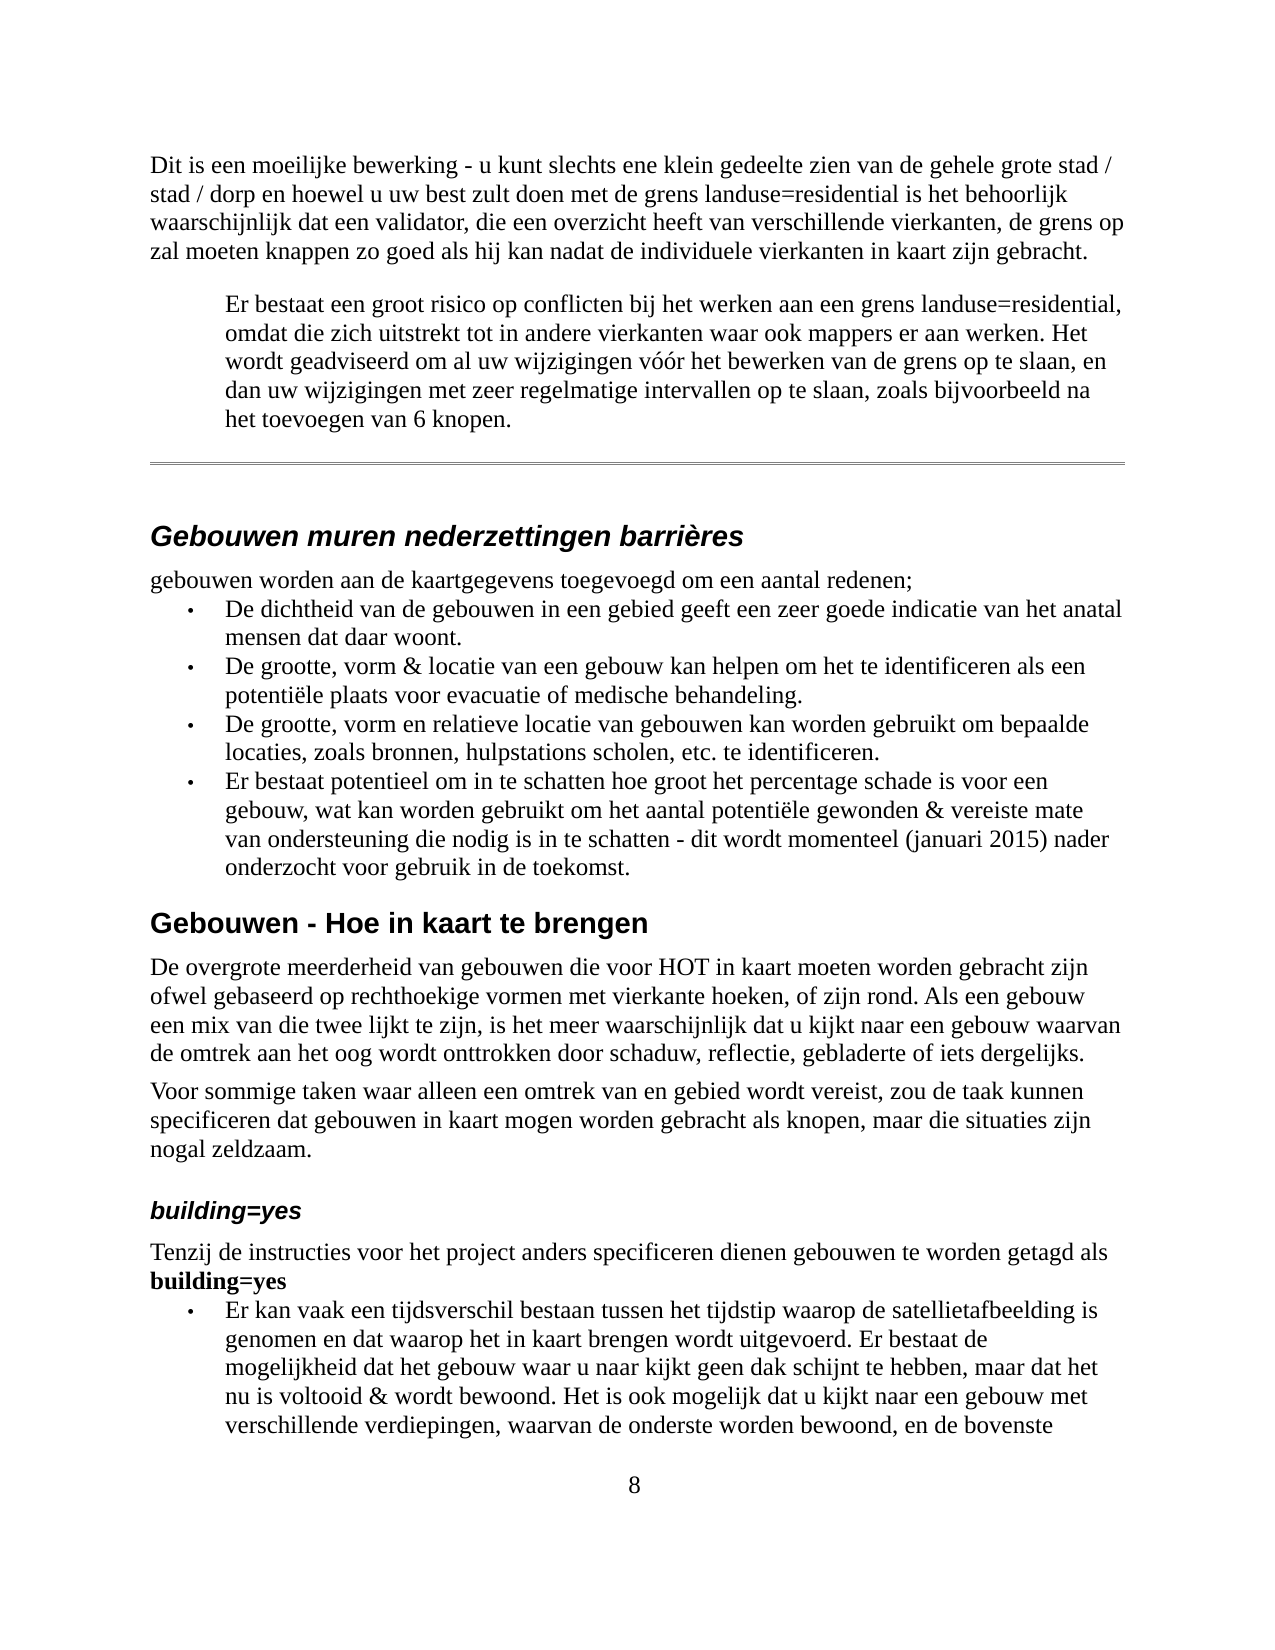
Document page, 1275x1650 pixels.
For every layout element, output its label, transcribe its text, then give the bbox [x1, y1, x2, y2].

list Er kan vaak een tijdsverschil bestaan tussen het tijdstip waarop de satellietafbeelding is genomen en dat waarop het in kaart brengen wordt uitgevoerd. Er bestaat de mogelijkheid dat het gebouw waar u naar kijkt geen dak schijnt te hebben, maar dat het nu is voltooid & wordt bewoond. Het is ook mogelijk dat u kijkt naar een gebouw met verschillende verdiepingen, waarvan de onderste worden bewoond, en de bovenste [187, 1295, 1125, 1439]
text Voor sommige taken waar alleen een omtrek van en gebied wordt vereist, zou de taak kunnen specificeren dat gebouwen in kaart mogen worden gebracht als knopen, maar die situaties zijn nogal zeldzaam. [150, 1076, 1125, 1162]
text De overgrote meerderheid van gebouwen die voor HOT in kaart moeten worden gebracht zijn ofwel gebaseerd op rechthoekige vormen met vierkante hoeken, of zijn rond. Als een gebouw een mix van die twee lijkt te zijn, is het meer waarschijnlijk dat u kijkt naar een gebouw waarvan de omtrek aan het oog wordt onttrokken door schaduw, reflectie, gebladerte of iets dergelijks. [150, 952, 1125, 1067]
subtitle Gebouwen - Hoe in kaart te brengen [150, 906, 1125, 940]
list De dichtheid van de gebouwen in een gebied geeft een zeer goede indicatie van het anatal mensen dat daar woont. [187, 594, 1125, 651]
list Er bestaat potentieel om in te schatten hoe groot het percentage schade is voor een gebouw, wat kan worden gebruikt om het aantal potentiële gewonden & vereiste mate van ondersteuning die nodig is in te schatten - dit wordt momenteel (januari 2015) nader onderzocht voor gebruik in de toekomst. [187, 766, 1125, 881]
list De grootte, vorm en relatieve locatie van gebouwen kan worden gebruikt om bepaalde locaties, zoals bronnen, hulpstations scholen, etc. te identificeren. [187, 709, 1125, 766]
subtitle Gebouwen muren nederzettingen barrières [150, 519, 1125, 552]
list De grootte, vorm & locatie van een gebouw kan helpen om het te identificeren als een potentiële plaats voor evacuatie of medische behandeling. [187, 651, 1125, 709]
text Dit is een moeilijke bewerking - u kunt slechts ene klein gedeelte zien van de gehele grote stad / stad / dorp en hoewel u uw best zult doen met de grens landuse=residential is het behoorlijk waarschijnlijk dat een validator, die een overzicht heeft van verschillende vierkanten, de grens op zal moeten knappen zo goed als hij kan nadat de individuele vierkanten in kaart zijn gebracht. [150, 150, 1125, 265]
text Er bestaat een groot risico op conflicten bij het werken aan een grens landuse=residential, omdat die zich uitstrekt tot in andere vierkanten waar ook mappers er aan werken. Het wordt geadviseerd om al uw wijzigingen vóór het bewerken van de grens op te slaan, en dan uw wijzigingen met zeer regelmatige intervallen op te slaan, zoals bijvoorbeeld na het toevoegen van 6 knopen. [225, 289, 1125, 433]
text gebouwen worden aan de kaartgegevens toegevoegd om een aantal redenen; [150, 565, 1125, 594]
text Tenzij de instructies voor het project anders specificeren dienen gebouwen te worden getagd als building=yes [150, 1237, 1125, 1295]
subtitle building=yes [150, 1196, 1125, 1225]
